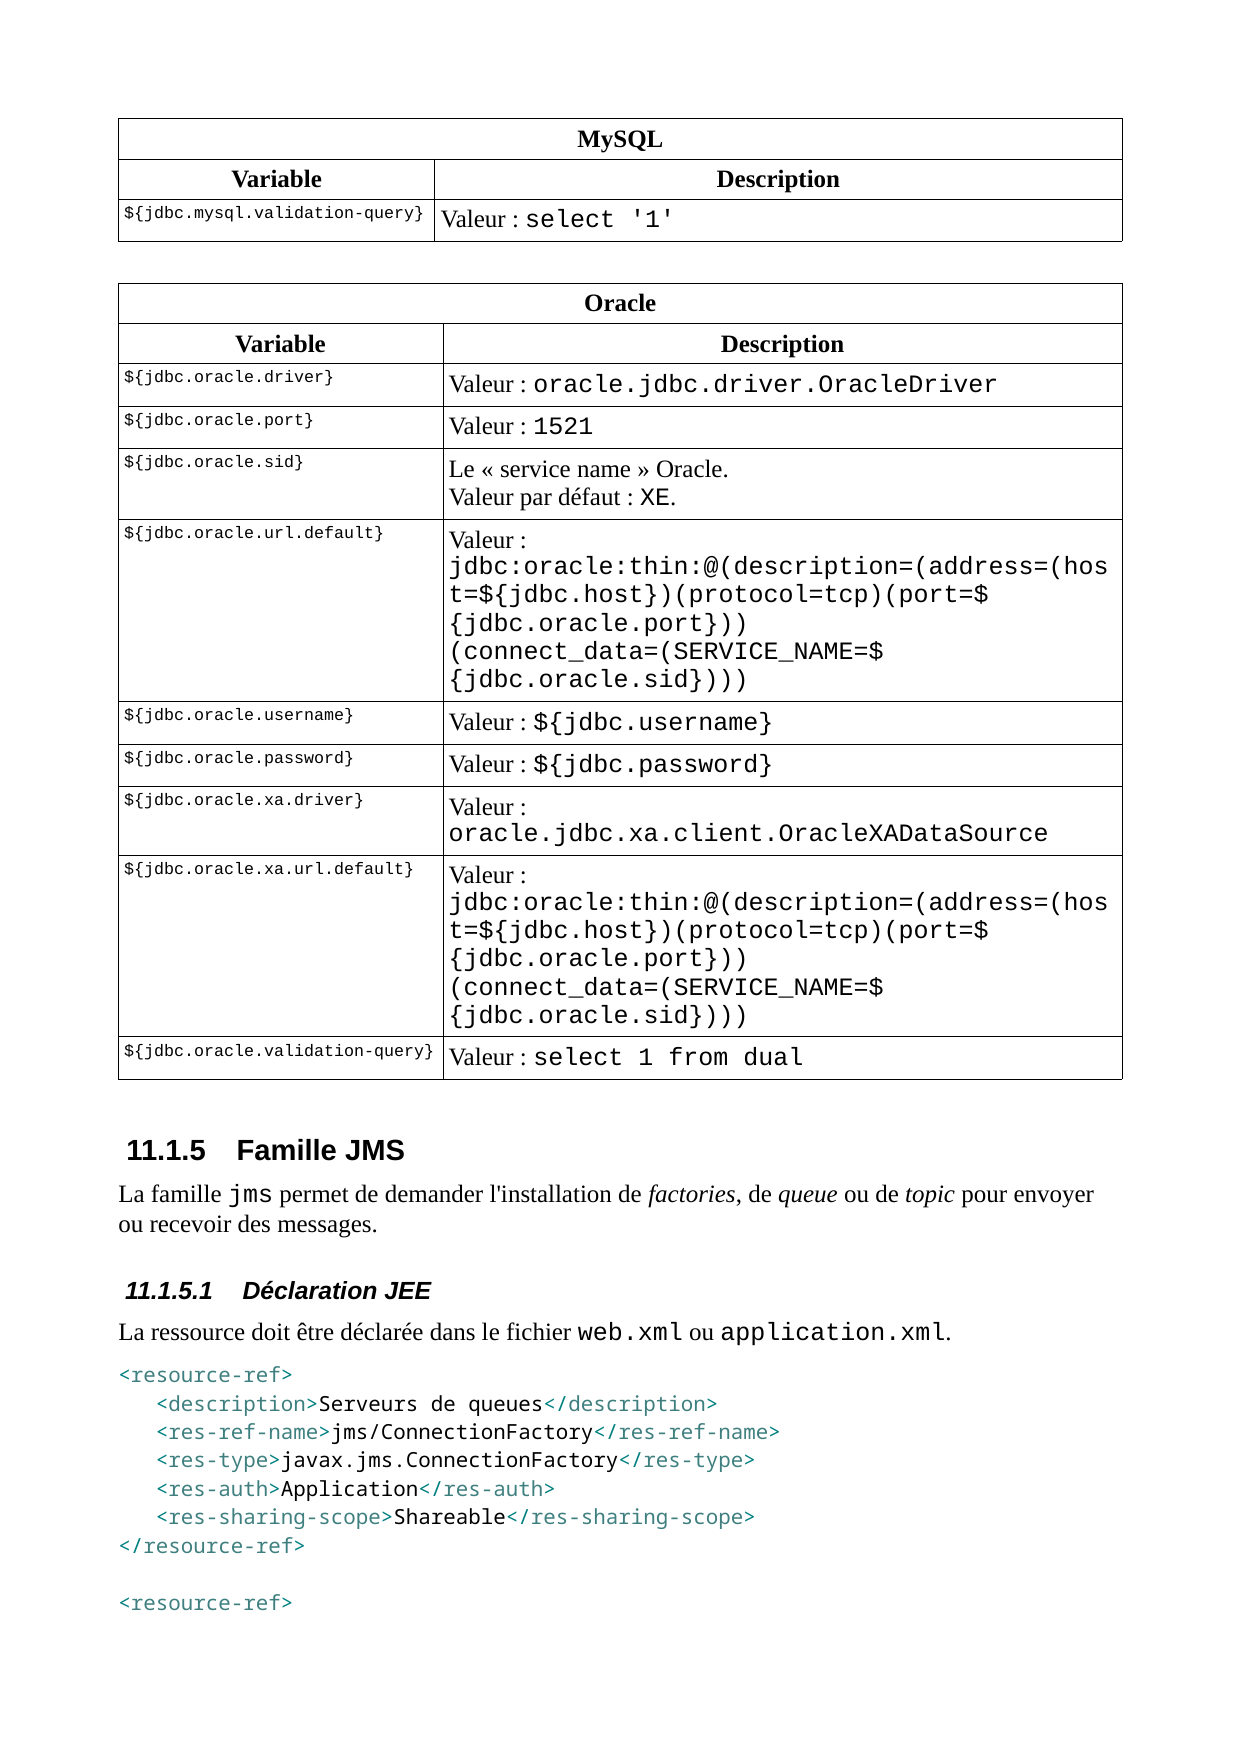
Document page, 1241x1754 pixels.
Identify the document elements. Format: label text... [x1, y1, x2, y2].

table_cell ${jdbc.mysql.validation-query} [119, 200, 434, 241]
table_cell ${jdbc.oracle.url.default} [119, 520, 443, 701]
table_cell Valeur : jdbc:oracle:thin:@(description=(address=(host=${jdbc.host})(protocol=tcp)(port=${jdbc.oracle.port}))(connect_data=(SERVICE_NAME=${jdbc.oracle.sid}))) [444, 856, 1122, 1036]
text <res-auth>Application</res-auth> [118, 1474, 1122, 1502]
table_cell ${jdbc.oracle.sid} [119, 449, 443, 519]
text <res-ref-name>jms/ConnectionFactory</res-ref-name> [118, 1417, 1122, 1446]
table_cell Valeur : oracle.jdbc.driver.OracleDriver [444, 364, 1122, 406]
table_cell Valeur : ${jdbc.username} [444, 702, 1122, 743]
text <description>Serveurs de queues</description> [118, 1389, 1122, 1417]
table_cell Variable [119, 160, 434, 199]
table_header Oracle [119, 284, 1122, 323]
table_cell ${jdbc.oracle.validation-query} [119, 1037, 443, 1079]
text La famille jms permet de demander l'installation de factories, de queue ou de topic pour envoyer ou recevoir des messages. [118, 1179, 1122, 1238]
table_cell Valeur : select '1' [435, 200, 1122, 241]
table_cell Valeur : 1521 [444, 407, 1122, 448]
table_cell Le « service name » Oracle. Valeur par défaut : XE. [444, 449, 1122, 519]
table_cell ${jdbc.oracle.port} [119, 407, 443, 448]
table_cell Valeur : select 1 from dual [444, 1037, 1122, 1079]
table_cell Variable [119, 324, 443, 363]
table_cell ${jdbc.oracle.username} [119, 702, 443, 743]
text La ressource doit être déclarée dans le fichier web.xml ou application.xml. [118, 1317, 1122, 1348]
table_cell ${jdbc.oracle.xa.driver} [119, 787, 443, 854]
table_header MySQL [119, 119, 1122, 158]
text <resource-ref> [118, 1360, 1122, 1389]
text <resource-ref> [118, 1588, 1122, 1616]
table_cell Description [444, 324, 1122, 363]
table_cell Description [435, 160, 1122, 199]
table_cell ${jdbc.oracle.xa.url.default} [119, 856, 443, 1036]
table_cell ${jdbc.oracle.password} [119, 745, 443, 786]
text <res-type>javax.jms.ConnectionFactory</res-type> [118, 1446, 1122, 1474]
subtitle Famille JMS [118, 1133, 1122, 1166]
text </resource-ref> [118, 1531, 1122, 1559]
text <res-sharing-scope>Shareable</res-sharing-scope> [118, 1502, 1122, 1531]
subtitle Déclaration JEE [118, 1276, 1122, 1304]
table_cell Valeur : oracle.jdbc.xa.client.OracleXADataSource [444, 787, 1122, 854]
table_cell Valeur : ${jdbc.password} [444, 745, 1122, 786]
table_cell ${jdbc.oracle.driver} [119, 364, 443, 406]
table_cell Valeur : jdbc:oracle:thin:@(description=(address=(host=${jdbc.host})(protocol=tcp)(port=${jdbc.oracle.port}))(connect_data=(SERVICE_NAME=${jdbc.oracle.sid}))) [444, 520, 1122, 701]
